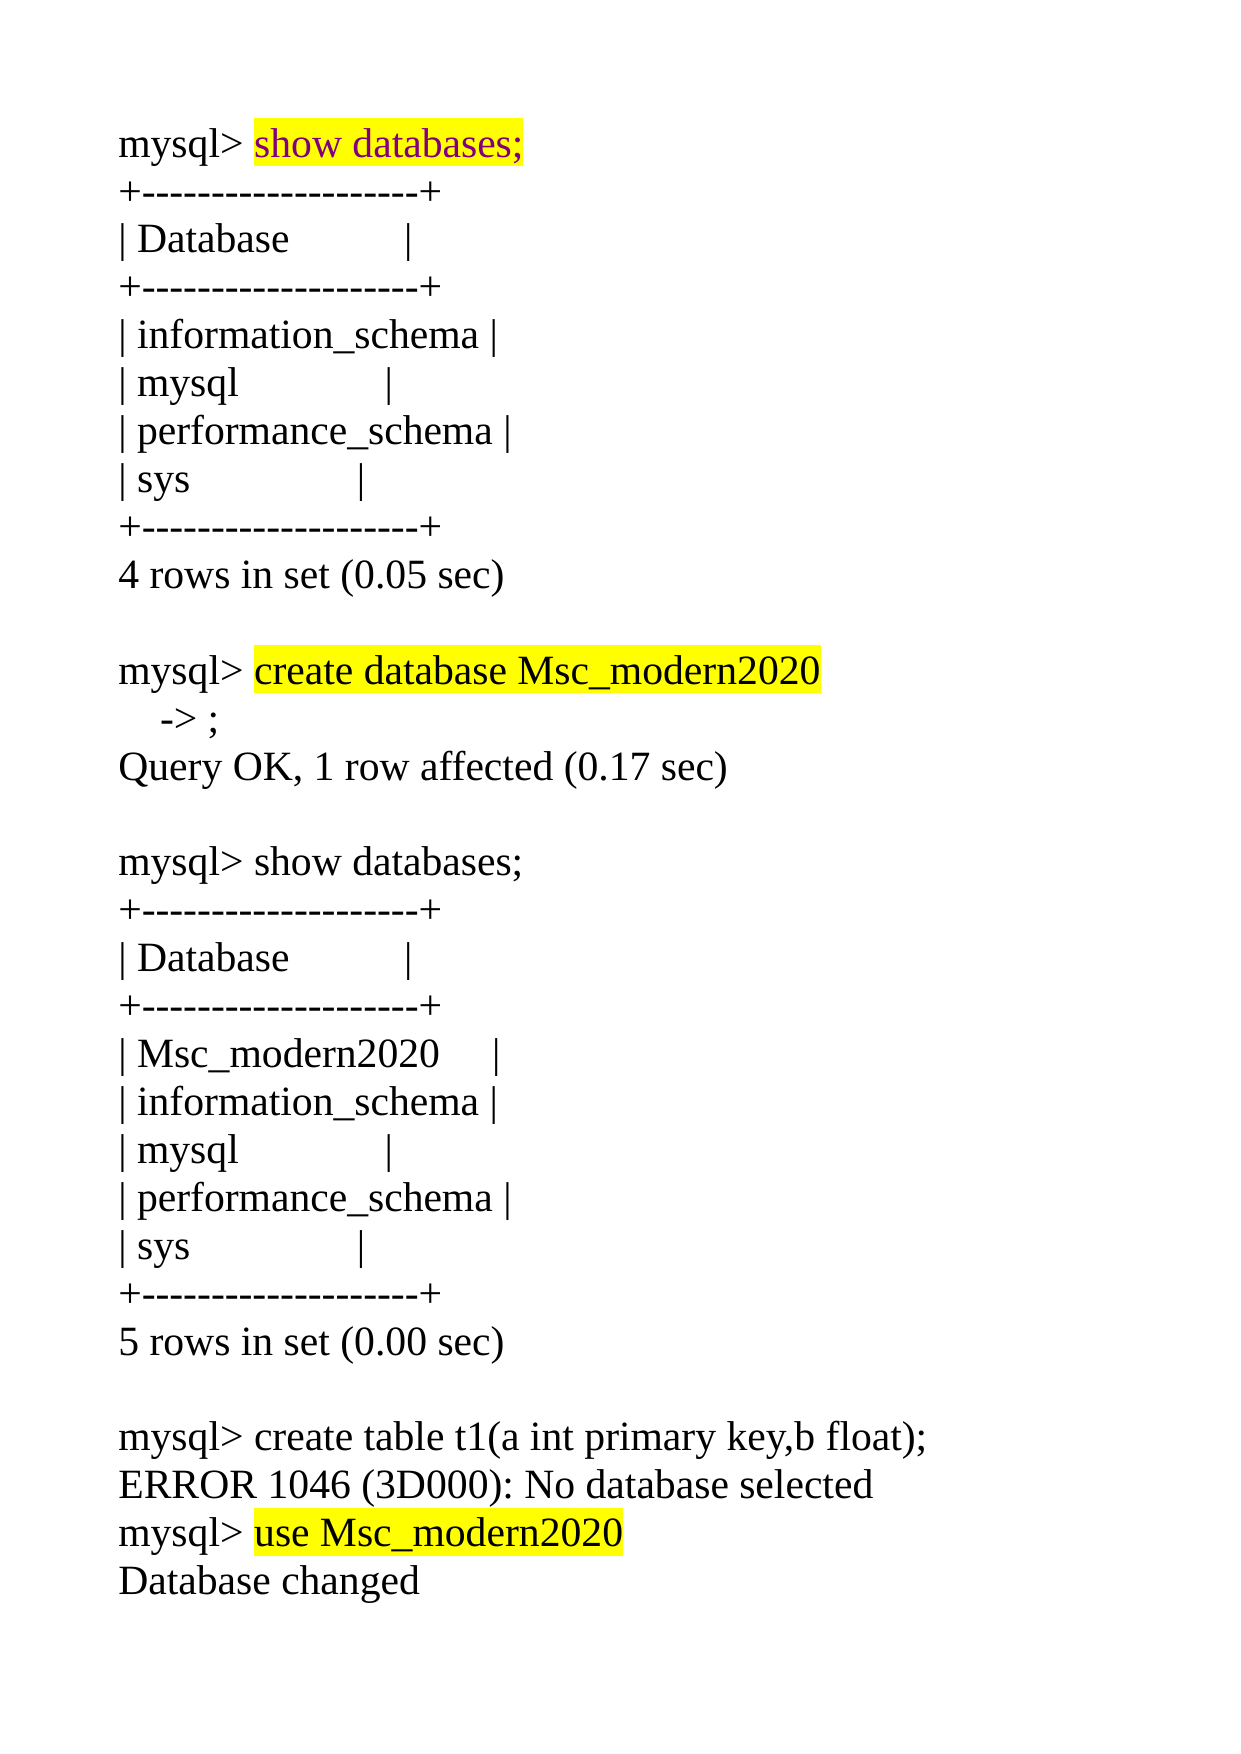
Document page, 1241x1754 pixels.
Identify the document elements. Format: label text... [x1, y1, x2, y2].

text +--------------------+ [118, 885, 1122, 933]
text | information_schema | [118, 310, 1122, 358]
text | sys | [118, 1220, 1122, 1268]
text Database changed [118, 1556, 1122, 1603]
text mysql> use Msc_modern2020 [118, 1508, 1122, 1556]
text 5 rows in set (0.00 sec) [118, 1316, 1122, 1364]
text +--------------------+ [118, 981, 1122, 1028]
text | performance_schema | [118, 406, 1122, 453]
text | mysql | [118, 358, 1122, 406]
text | Database | [118, 933, 1122, 981]
text ERROR 1046 (3D000): No database selected [118, 1460, 1122, 1508]
text +--------------------+ [118, 1268, 1122, 1316]
text mysql> show databases; [118, 837, 1122, 885]
text mysql> create table t1(a int primary key,b float); [118, 1412, 1122, 1460]
text mysql> show databases; [118, 118, 1122, 166]
text | sys | [118, 453, 1122, 501]
text +--------------------+ [118, 166, 1122, 214]
text | Database | [118, 214, 1122, 262]
text +--------------------+ [118, 262, 1122, 310]
text | mysql | [118, 1124, 1122, 1172]
text mysql> create database Msc_modern2020 [118, 645, 1122, 693]
text -> ; [118, 693, 1122, 741]
text +--------------------+ [118, 501, 1122, 549]
text 4 rows in set (0.05 sec) [118, 549, 1122, 597]
text Query OK, 1 row affected (0.17 sec) [118, 741, 1122, 789]
text | information_schema | [118, 1076, 1122, 1124]
text | Msc_modern2020 | [118, 1028, 1122, 1076]
text | performance_schema | [118, 1172, 1122, 1220]
